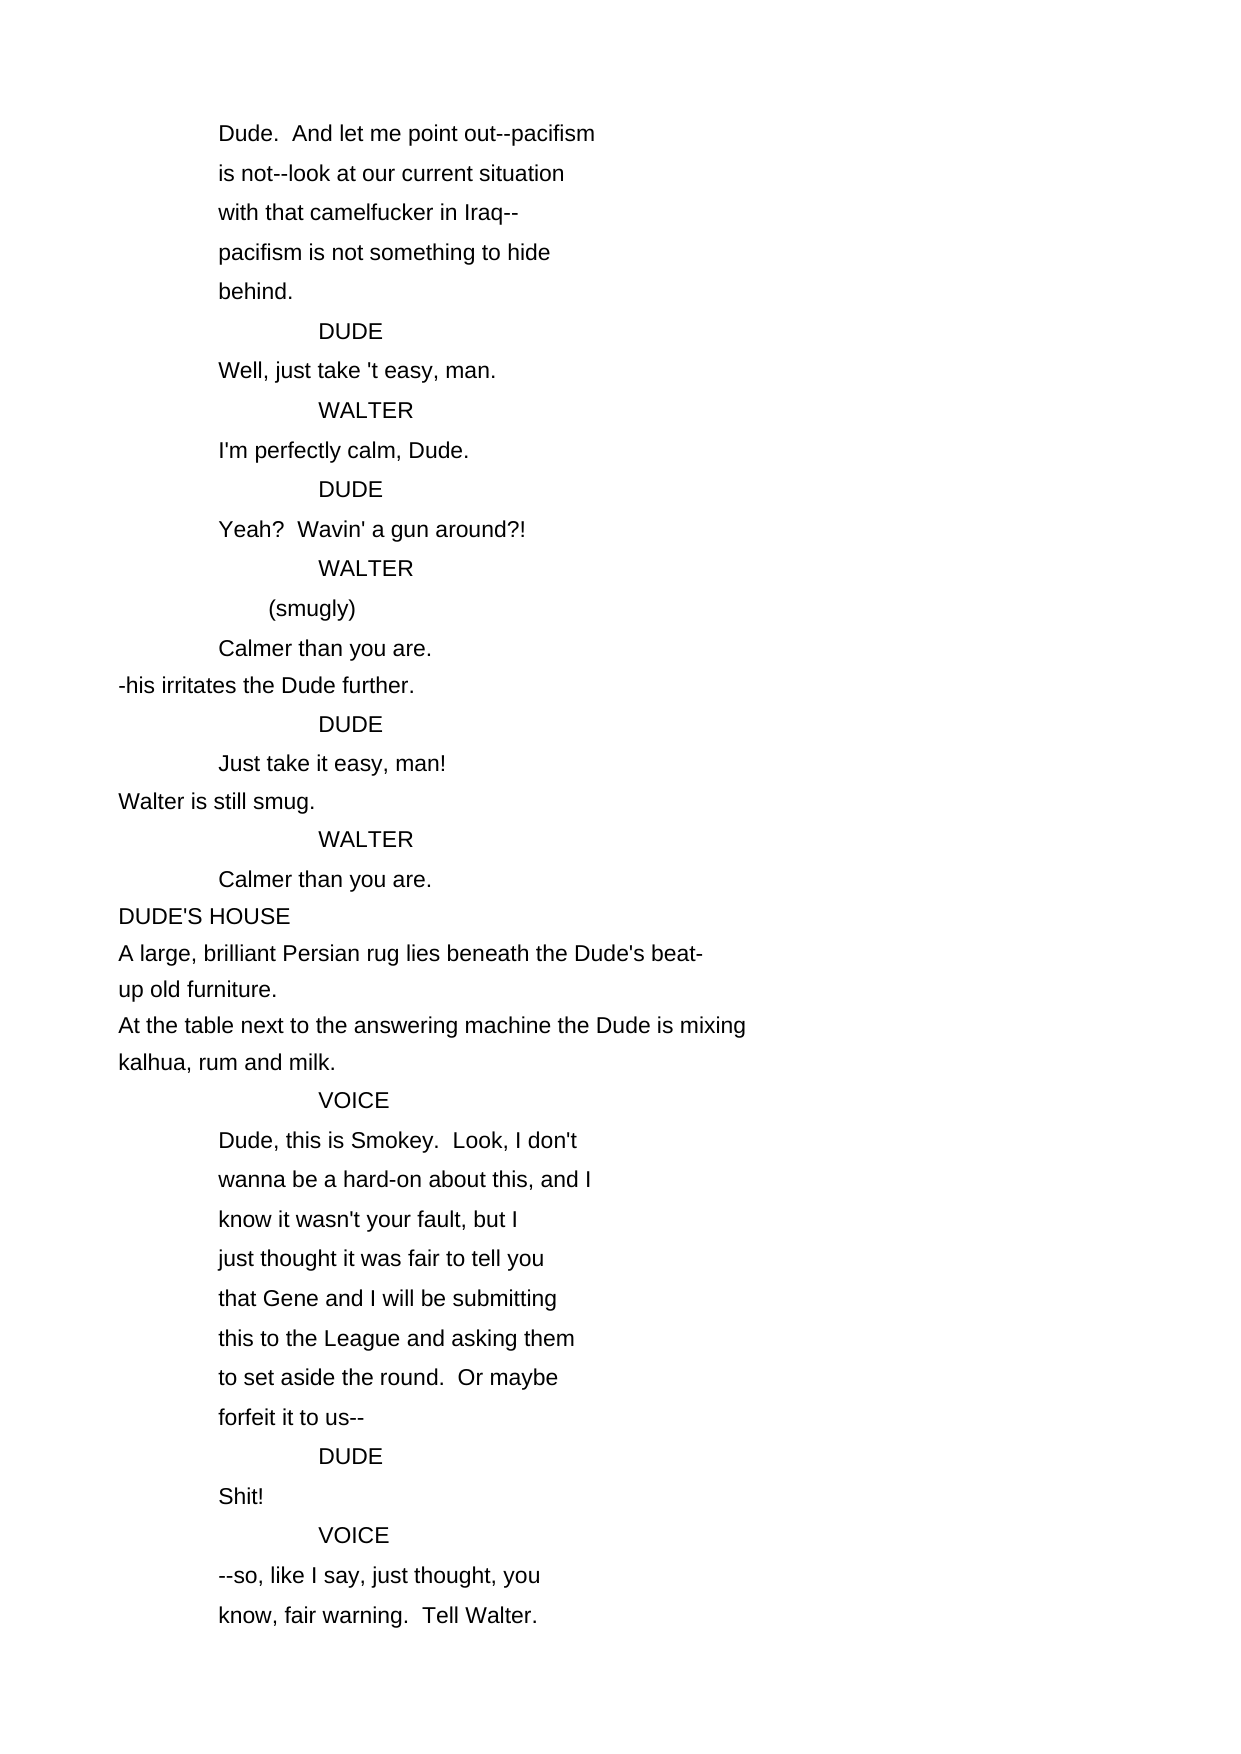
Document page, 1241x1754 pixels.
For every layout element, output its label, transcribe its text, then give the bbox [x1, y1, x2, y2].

text Dude, this is Smokey. Look, I don't [118, 1125, 1122, 1153]
text A large, brilliant Persian rug lies beneath the Dude's beat- [118, 940, 1122, 966]
text to set aside the round. Or maybe [118, 1362, 1122, 1391]
text At the table next to the answering machine the Dude is mixing [118, 1012, 1122, 1039]
text is not--look at our current situation [118, 158, 1122, 186]
text WALTER [118, 395, 1122, 424]
text Calmer than you are. [118, 633, 1122, 661]
text up old furniture. [118, 976, 1122, 1002]
text kalhua, rum and milk. [118, 1049, 1122, 1075]
text know it wasn't your fault, but I [118, 1204, 1122, 1233]
text Well, just take 't easy, man. [118, 356, 1122, 384]
text --so, like I say, just thought, you [118, 1560, 1122, 1589]
text VOICE [118, 1521, 1122, 1549]
text DUDE [118, 316, 1122, 345]
text Dude. And let me point out--pacifism [118, 118, 1122, 147]
text with that camelfucker in Iraq-- [118, 197, 1122, 226]
text Shit! [118, 1481, 1122, 1510]
text WALTER [118, 824, 1122, 853]
text DUDE'S HOUSE [118, 903, 1122, 930]
text DUDE [118, 1441, 1122, 1470]
text VOICE [118, 1085, 1122, 1114]
text DUDE [118, 474, 1122, 503]
text Yeah? Wavin' a gun around?! [118, 514, 1122, 543]
text wanna be a hard-on about this, and I [118, 1164, 1122, 1193]
text know, fair warning. Tell Walter. [118, 1600, 1122, 1628]
text Just take it easy, man! [118, 748, 1122, 777]
text Walter is still smug. [118, 788, 1122, 814]
text just thought it was fair to tell you [118, 1243, 1122, 1272]
text behind. [118, 276, 1122, 305]
text WALTER [118, 553, 1122, 582]
text Calmer than you are. [118, 864, 1122, 892]
text pacifism is not something to hide [118, 237, 1122, 266]
text I'm perfectly calm, Dude. [118, 435, 1122, 463]
text (smugly) [118, 593, 1122, 622]
text that Gene and I will be submitting [118, 1283, 1122, 1312]
text DUDE [118, 709, 1122, 737]
text this to the League and asking them [118, 1323, 1122, 1351]
text -his irritates the Dude further. [118, 672, 1122, 699]
text forfeit it to us-- [118, 1402, 1122, 1431]
